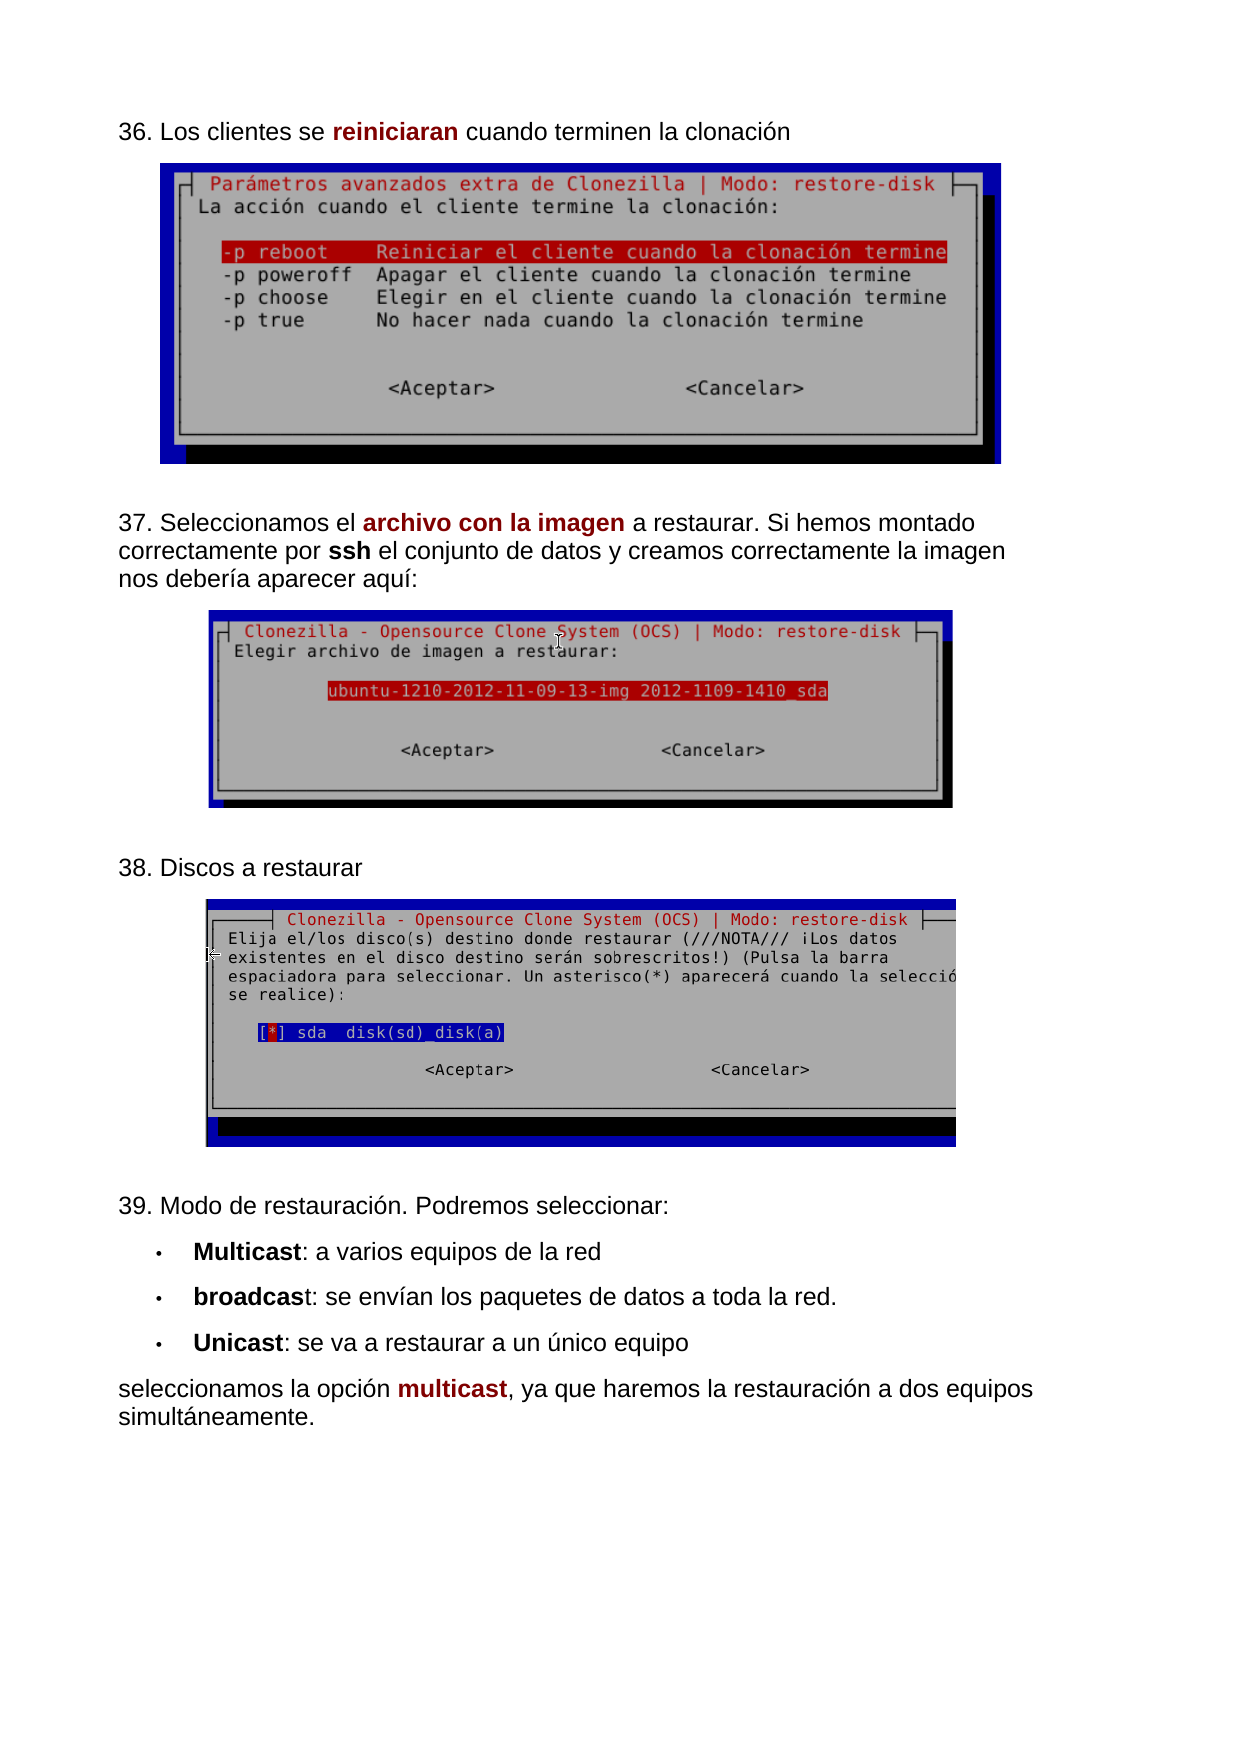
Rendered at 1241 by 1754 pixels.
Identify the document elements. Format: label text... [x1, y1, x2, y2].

text 37. Seleccionamos el archivo con la imagen a restaurar. Si hemos montado correctamente por ssh el conjunto de datos y creamos correctamente la imagen nos debería aparecer aquí: [118, 509, 1043, 592]
picture [205, 899, 956, 1147]
text 39. Modo de restauración. Podremos seleccionar: [118, 1192, 1043, 1220]
text seleccionamos la opción multicast, ya que haremos la restauración a dos equipos simultáneamente. [118, 1374, 1043, 1430]
list Multicast: a varios equipos de la red [156, 1238, 1043, 1266]
list broadcast: se envían los paquetes de datos a toda la red. [156, 1283, 1043, 1311]
text 38. Discos a restaurar [118, 853, 1043, 881]
picture [160, 163, 1002, 464]
list Unicast: se va a restaurar a un único equipo [156, 1329, 1043, 1357]
text 36. Los clientes se reiniciaran cuando terminen la clonación [118, 118, 1043, 146]
picture [208, 610, 953, 808]
